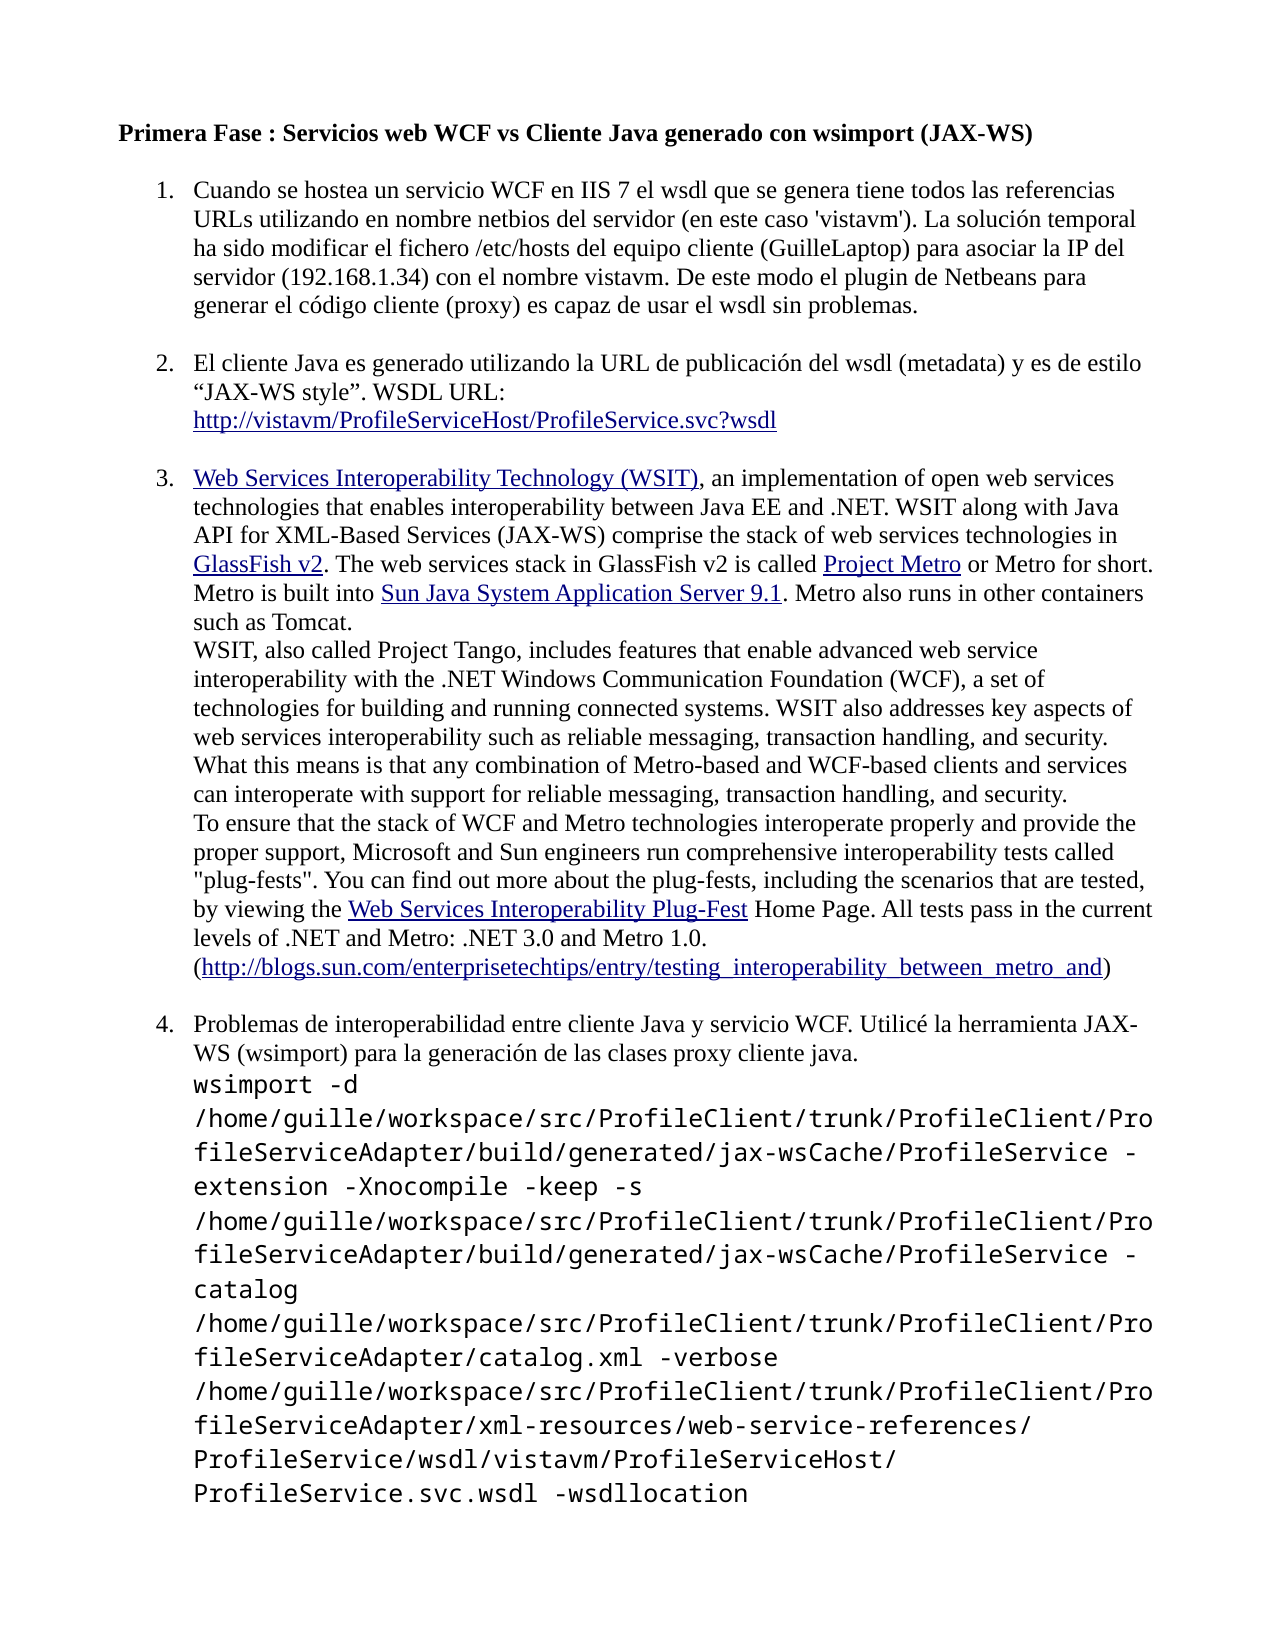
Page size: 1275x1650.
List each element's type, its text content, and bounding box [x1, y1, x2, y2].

list Web Services Interoperability Technology (WSIT), an implementation of open web services technologies that enables interoperability between Java EE and .NET. WSIT along with Java API for XML-Based Services (JAX-WS) comprise the stack of web services technologies in GlassFish v2. The web services stack in GlassFish v2 is called Project Metro or Metro for short. Metro is built into Sun Java System Application Server 9.1. Metro also runs in other containers such as Tomcat. [156, 463, 1157, 636]
list Problemas de interoperabilidad entre cliente Java y servicio WCF. Utilicé la herramienta JAX-WS (wsimport) para la generación de las clases proxy cliente java. [156, 1009, 1157, 1067]
list (http://blogs.sun.com/enterprisetechtips/entry/testing_interoperability_between_metro_and) [156, 952, 1157, 981]
list wsimport -d /home/guille/workspace/src/ProfileClient/trunk/ProfileClient/ProfileServiceAdapter/build/generated/jax-wsCache/ProfileService -extension -Xnocompile -keep -s /home/guille/workspace/src/ProfileClient/trunk/ProfileClient/ProfileServiceAdapter/build/generated/jax-wsCache/ProfileService -catalog /home/guille/workspace/src/ProfileClient/trunk/ProfileClient/ProfileServiceAdapter/catalog.xml -verbose /home/guille/workspace/src/ProfileClient/trunk/ProfileClient/ProfileServiceAdapter/xml-resources/web-service-references/ProfileService/wsdl/vistavm/ProfileServiceHost/ProfileService.svc.wsdl -wsdllocation [156, 1067, 1157, 1510]
list http://vistavm/ProfileServiceHost/ProfileService.svc?wsdl [156, 406, 1157, 434]
list To ensure that the stack of WCF and Metro technologies interoperate properly and provide the proper support, Microsoft and Sun engineers run comprehensive interoperability tests called "plug-fests". You can find out more about the plug-fests, including the scenarios that are tested, by viewing the Web Services Interoperability Plug-Fest Home Page. All tests pass in the current levels of .NET and Metro: .NET 3.0 and Metro 1.0. [156, 808, 1157, 952]
text Primera Fase : Servicios web WCF vs Cliente Java generado con wsimport (JAX-WS) [118, 118, 1157, 147]
list Cuando se hostea un servicio WCF en IIS 7 el wsdl que se genera tiene todos las referencias URLs utilizando en nombre netbios del servidor (en este caso 'vistavm'). La solución temporal ha sido modificar el fichero /etc/hosts del equipo cliente (GuilleLaptop) para asociar la IP del servidor (192.168.1.34) con el nombre vistavm. De este modo el plugin de Netbeans para generar el código cliente (proxy) es capaz de usar el wsdl sin problemas. [156, 176, 1157, 319]
list WSIT, also called Project Tango, includes features that enable advanced web service interoperability with the .NET Windows Communication Foundation (WCF), a set of technologies for building and running connected systems. WSIT also addresses key aspects of web services interoperability such as reliable messaging, transaction handling, and security. What this means is that any combination of Metro-based and WCF-based clients and services can interoperate with support for reliable messaging, transaction handling, and security. [156, 636, 1157, 808]
list El cliente Java es generado utilizando la URL de publicación del wsdl (metadata) y es de estilo “JAX-WS style”. WSDL URL: [156, 348, 1157, 406]
